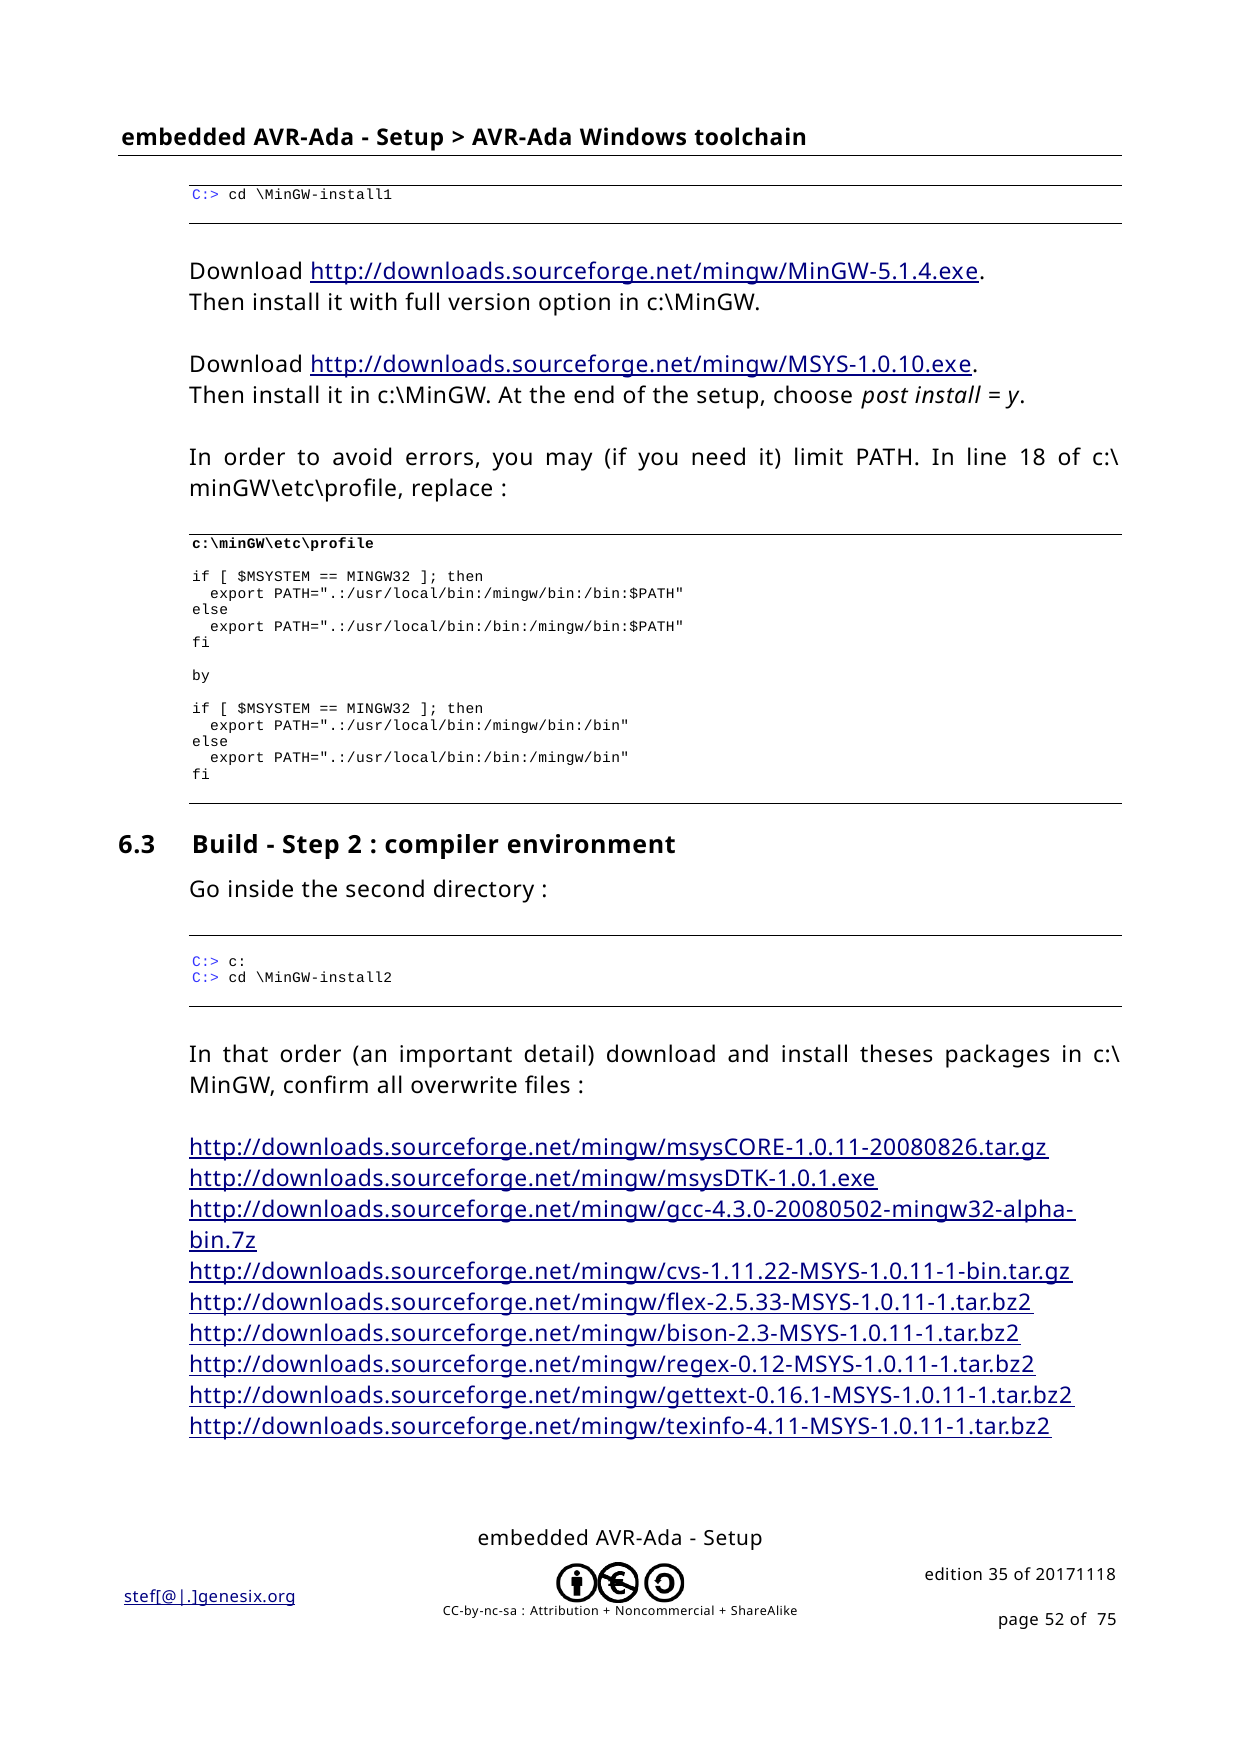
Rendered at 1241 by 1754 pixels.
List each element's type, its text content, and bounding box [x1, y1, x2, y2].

list export PATH=".:/usr/local/bin:/mingw/bin:/bin:$PATH" [189, 583, 1122, 600]
text Then install it with full version option in c:\MinGW. [189, 286, 1122, 317]
list if [ $MSYSTEM == MINGW32 ]; then [189, 698, 1122, 715]
text Go inside the second directory : [189, 873, 1122, 904]
text http://downloads.sourceforge.net/mingw/msysDTK-1.0.1.exe [189, 1162, 1122, 1193]
text http://downloads.sourceforge.net/mingw/bison-2.3-MSYS-1.0.11-1.tar.bz2 [189, 1317, 1122, 1348]
text Then install it in c:\MinGW. At the end of the setup, choose post install = y. [189, 379, 1122, 410]
list fi [189, 764, 1122, 784]
list C:> c: [189, 936, 1122, 968]
text Download http://downloads.sourceforge.net/mingw/MSYS-1.0.10.exe. [189, 348, 1122, 379]
list export PATH=".:/usr/local/bin:/mingw/bin:/bin" [189, 715, 1122, 731]
text http://downloads.sourceforge.net/mingw/texinfo-4.11-MSYS-1.0.11-1.tar.bz2 [189, 1410, 1122, 1441]
list fi [189, 633, 1122, 652]
text http://downloads.sourceforge.net/mingw/regex-0.12-MSYS-1.0.11-1.tar.bz2 [189, 1348, 1122, 1379]
text http://downloads.sourceforge.net/mingw/gcc-4.3.0-20080502-mingw32-alpha-bin.7z [189, 1193, 1122, 1255]
picture [555, 1562, 639, 1603]
list export PATH=".:/usr/local/bin:/bin:/mingw/bin" [189, 748, 1122, 764]
text http://downloads.sourceforge.net/mingw/gettext-0.16.1-MSYS-1.0.11-1.tar.bz2 [189, 1379, 1122, 1410]
text In order to avoid errors, you may (if you need it) limit PATH. In line 18 of c:\minGW\etc\profile, replace : [189, 441, 1122, 503]
list else [189, 731, 1122, 748]
subtitle Build - Step 2 : compiler environment [118, 827, 1122, 861]
picture [643, 1562, 685, 1603]
text http://downloads.sourceforge.net/mingw/cvs-1.11.22-MSYS-1.0.11-1-bin.tar.gz [189, 1255, 1122, 1286]
text In that order (an important detail) download and install theses packages in c:\MinGW, confirm all overwrite files : [189, 1038, 1122, 1100]
list C:> cd \MinGW-install1 [189, 186, 1122, 223]
list C:> cd \MinGW-install2 [189, 968, 1122, 1006]
list export PATH=".:/usr/local/bin:/bin:/mingw/bin:$PATH" [189, 616, 1122, 633]
text Download http://downloads.sourceforge.net/mingw/MinGW-5.1.4.exe. [189, 254, 1122, 286]
text http://downloads.sourceforge.net/mingw/flex-2.5.33-MSYS-1.0.11-1.tar.bz2 [189, 1286, 1122, 1317]
list else [189, 600, 1122, 616]
list by [189, 666, 1122, 685]
text http://downloads.sourceforge.net/mingw/msysCORE-1.0.11-20080826.tar.gz [189, 1131, 1122, 1162]
list c:\minGW\etc\profile if [ $MSYSTEM == MINGW32 ]; then [189, 535, 1122, 583]
